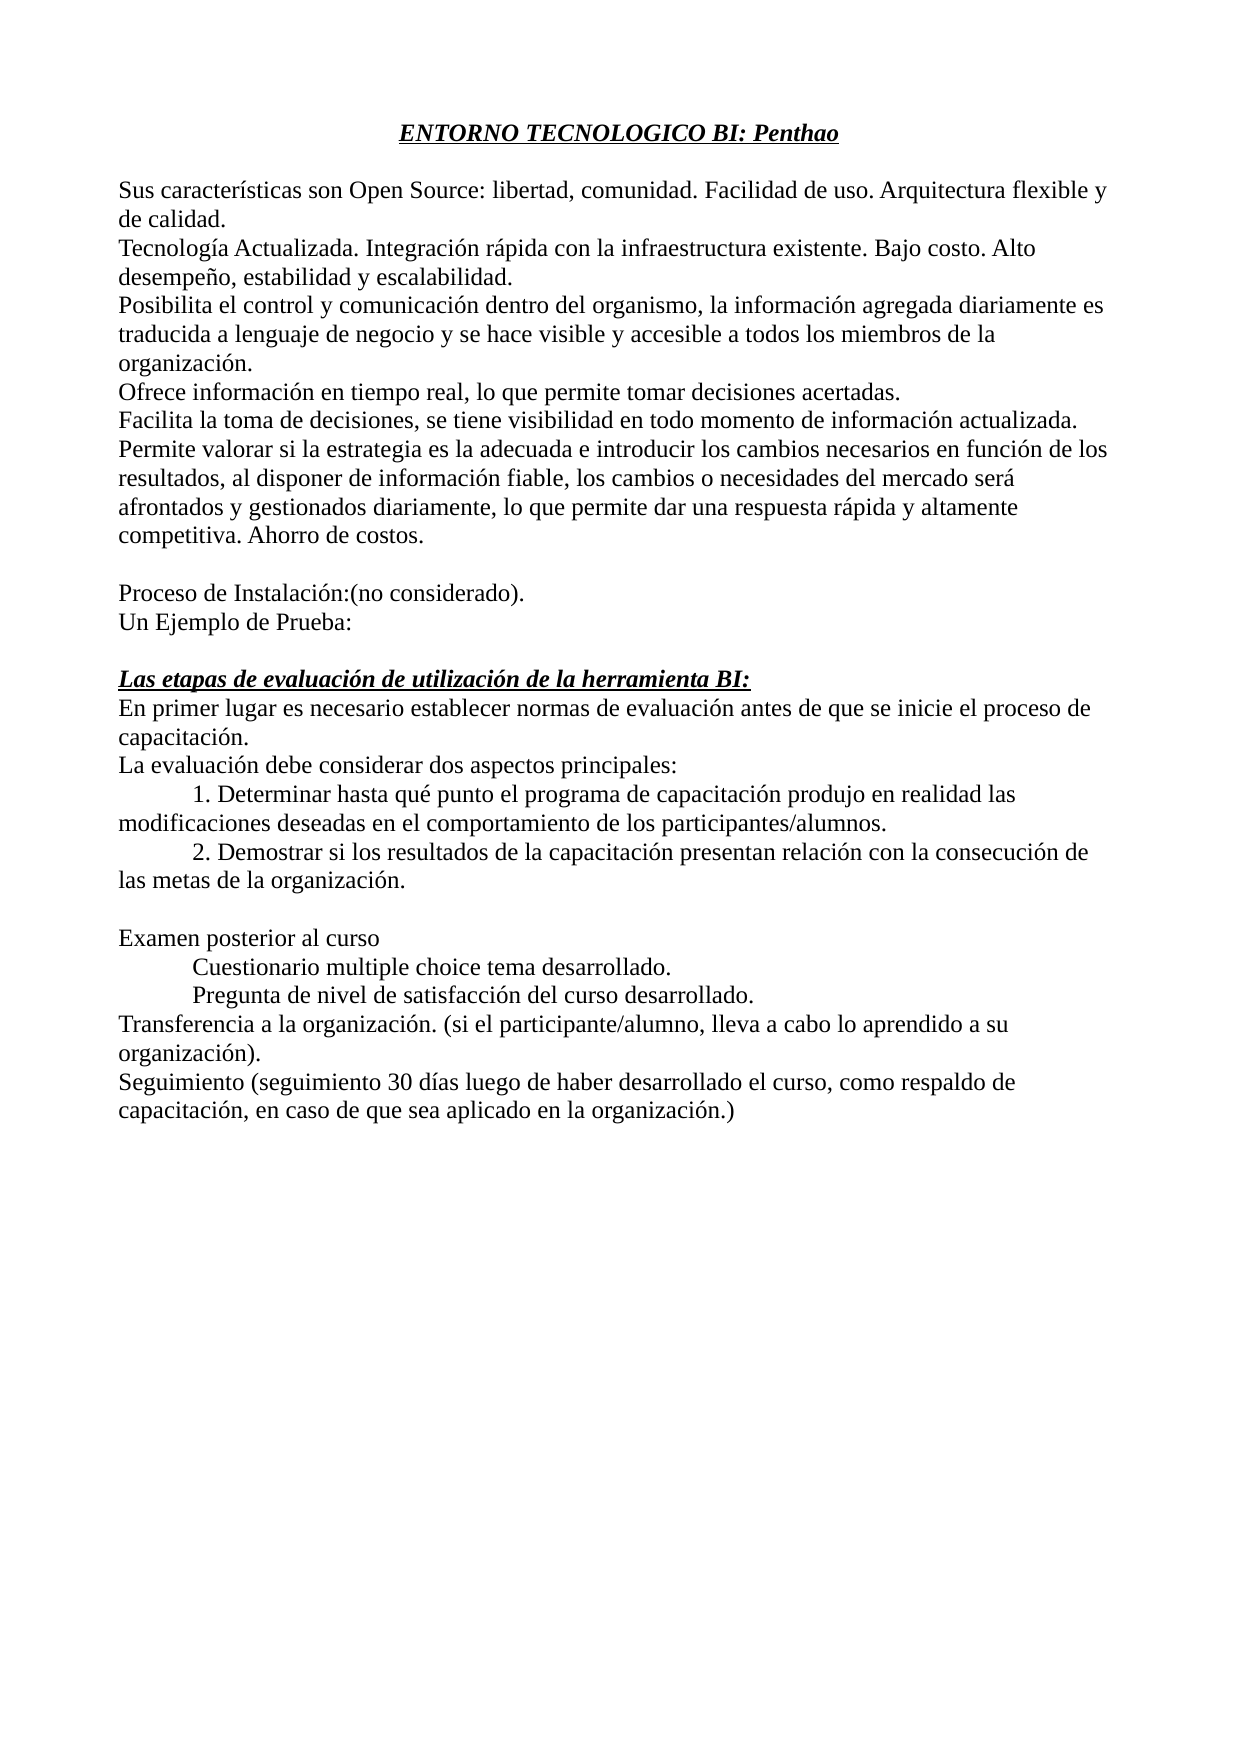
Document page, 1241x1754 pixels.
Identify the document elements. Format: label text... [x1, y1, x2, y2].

text 2. Demostrar si los resultados de la capacitación presentan relación con la consecución de las metas de la organización. [118, 837, 1122, 894]
text Proceso de Instalación:(no considerado). [118, 578, 1122, 607]
text La evaluación debe considerar dos aspectos principales: [118, 751, 1122, 779]
text Transferencia a la organización. (si el participante/alumno, lleva a cabo lo aprendido a su organización). [118, 1009, 1122, 1067]
text Un Ejemplo de Prueba: [118, 607, 1122, 636]
text Ofrece información en tiempo real, lo que permite tomar decisiones acertadas. [118, 377, 1122, 406]
text Pregunta de nivel de satisfacción del curso desarrollado. [118, 981, 1122, 1009]
text Examen posterior al curso [118, 923, 1122, 952]
text Sus características son Open Source: libertad, comunidad. Facilidad de uso. Arquitectura flexible y de calidad. [118, 176, 1122, 233]
text Tecnología Actualizada. Integración rápida con la infraestructura existente. Bajo costo. Alto desempeño, estabilidad y escalabilidad. [118, 233, 1122, 291]
text Posibilita el control y comunicación dentro del organismo, la información agregada diariamente es traducida a lenguaje de negocio y se hace visible y accesible a todos los miembros de la organización. [118, 291, 1122, 377]
text Permite valorar si la estrategia es la adecuada e introducir los cambios necesarios en función de los resultados, al disponer de información fiable, los cambios o necesidades del mercado será afrontados y gestionados diariamente, lo que permite dar una respuesta rápida y altamente competitiva. Ahorro de costos. [118, 434, 1122, 549]
text Facilita la toma de decisiones, se tiene visibilidad en todo momento de información actualizada. [118, 406, 1122, 434]
text ENTORNO TECNOLOGICO BI: Penthao [118, 118, 1122, 147]
text En primer lugar es necesario establecer normas de evaluación antes de que se inicie el proceso de capacitación. [118, 693, 1122, 751]
text Cuestionario multiple choice tema desarrollado. [118, 952, 1122, 981]
text 1. Determinar hasta qué punto el programa de capacitación produjo en realidad las modificaciones deseadas en el comportamiento de los participantes/alumnos. [118, 779, 1122, 837]
text Las etapas de evaluación de utilización de la herramienta BI: [118, 664, 1122, 693]
text Seguimiento (seguimiento 30 días luego de haber desarrollado el curso, como respaldo de capacitación, en caso de que sea aplicado en la organización.) [118, 1067, 1122, 1124]
